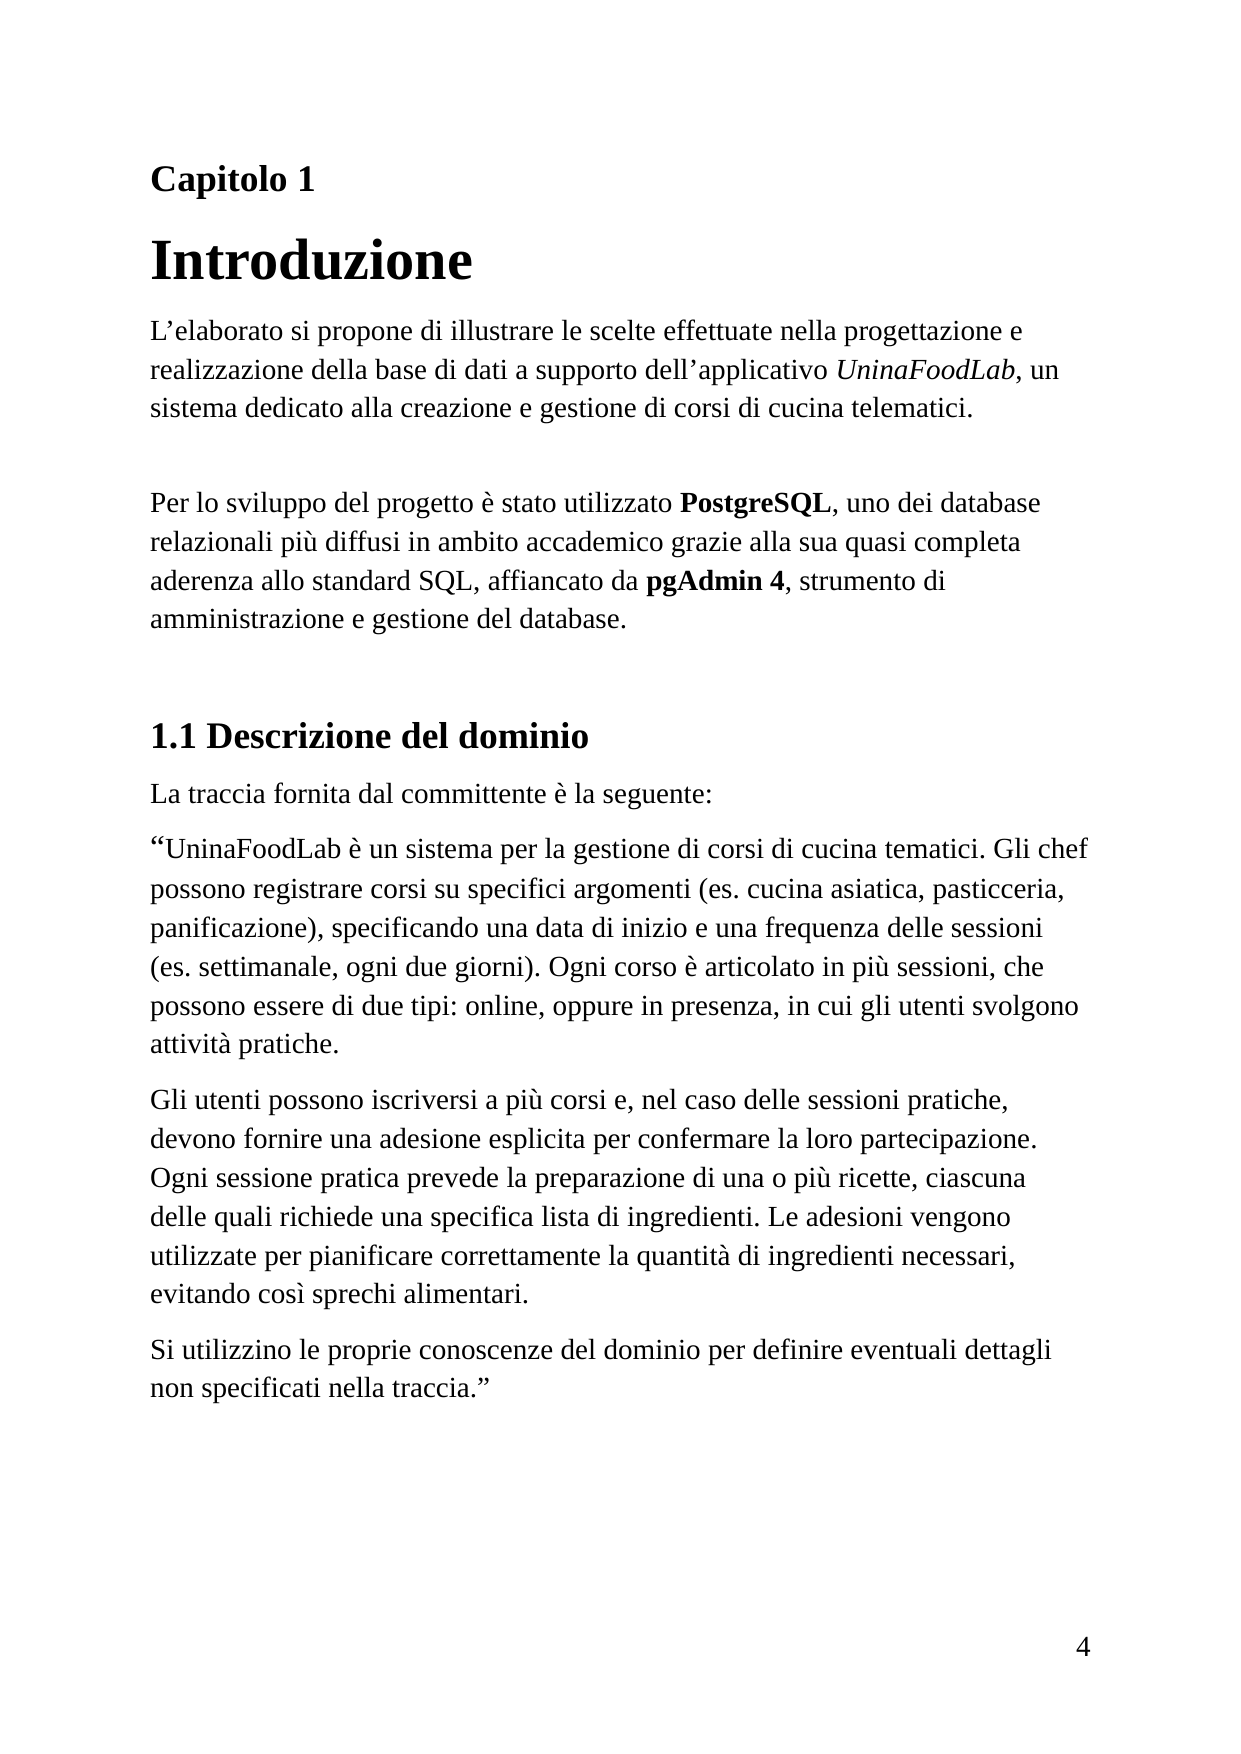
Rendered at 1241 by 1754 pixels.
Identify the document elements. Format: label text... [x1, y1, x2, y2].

text Introduzione [150, 216, 1090, 292]
text “UninaFoodLab è un sistema per la gestione di corsi di cucina tematici. Gli chef possono registrare corsi su specifici argomenti (es. cucina asiatica, pasticceria, panificazione), specificando una data di inizio e una frequenza delle sessioni (es. settimanale, ogni due giorni). Ogni corso è articolato in più sessioni, che possono essere di due tipi: online, oppure in presenza, in cui gli utenti svolgono attività pratiche. [150, 827, 1090, 1061]
text La traccia fornita dal committente è la seguente: [150, 772, 1090, 811]
text Per lo sviluppo del progetto è stato utilizzato PostgreSQL, uno dei database relazionali più diffusi in ambito accademico grazie alla sua quasi completa aderenza allo standard SQL, affiancato da pgAdmin 4, strumento di amministrazione e gestione del database. [150, 441, 1090, 636]
text Si utilizzino le proprie conoscenze del dominio per definire eventuali dettagli non specificati nella traccia.” [150, 1327, 1090, 1405]
text L’elaborato si propone di illustrare le scelte effettuate nella progettazione e realizzazione della base di dati a supporto dell’applicativo UninaFoodLab, un sistema dedicato alla creazione e gestione di corsi di cucina telematici. [150, 308, 1090, 425]
text Capitolo 1 [150, 150, 1090, 200]
text Gli utenti possono iscriversi a più corsi e, nel caso delle sessioni pratiche, devono fornire una adesione esplicita per confermare la loro partecipazione. Ogni sessione pratica prevede la preparazione di una o più ricette, ciascuna delle quali richiede una specifica lista di ingredienti. Le adesioni vengono utilizzate per pianificare correttamente la quantità di ingredienti necessari, evitando così sprechi alimentari. [150, 1077, 1090, 1311]
text 1.1 Descrizione del dominio [150, 706, 1090, 756]
